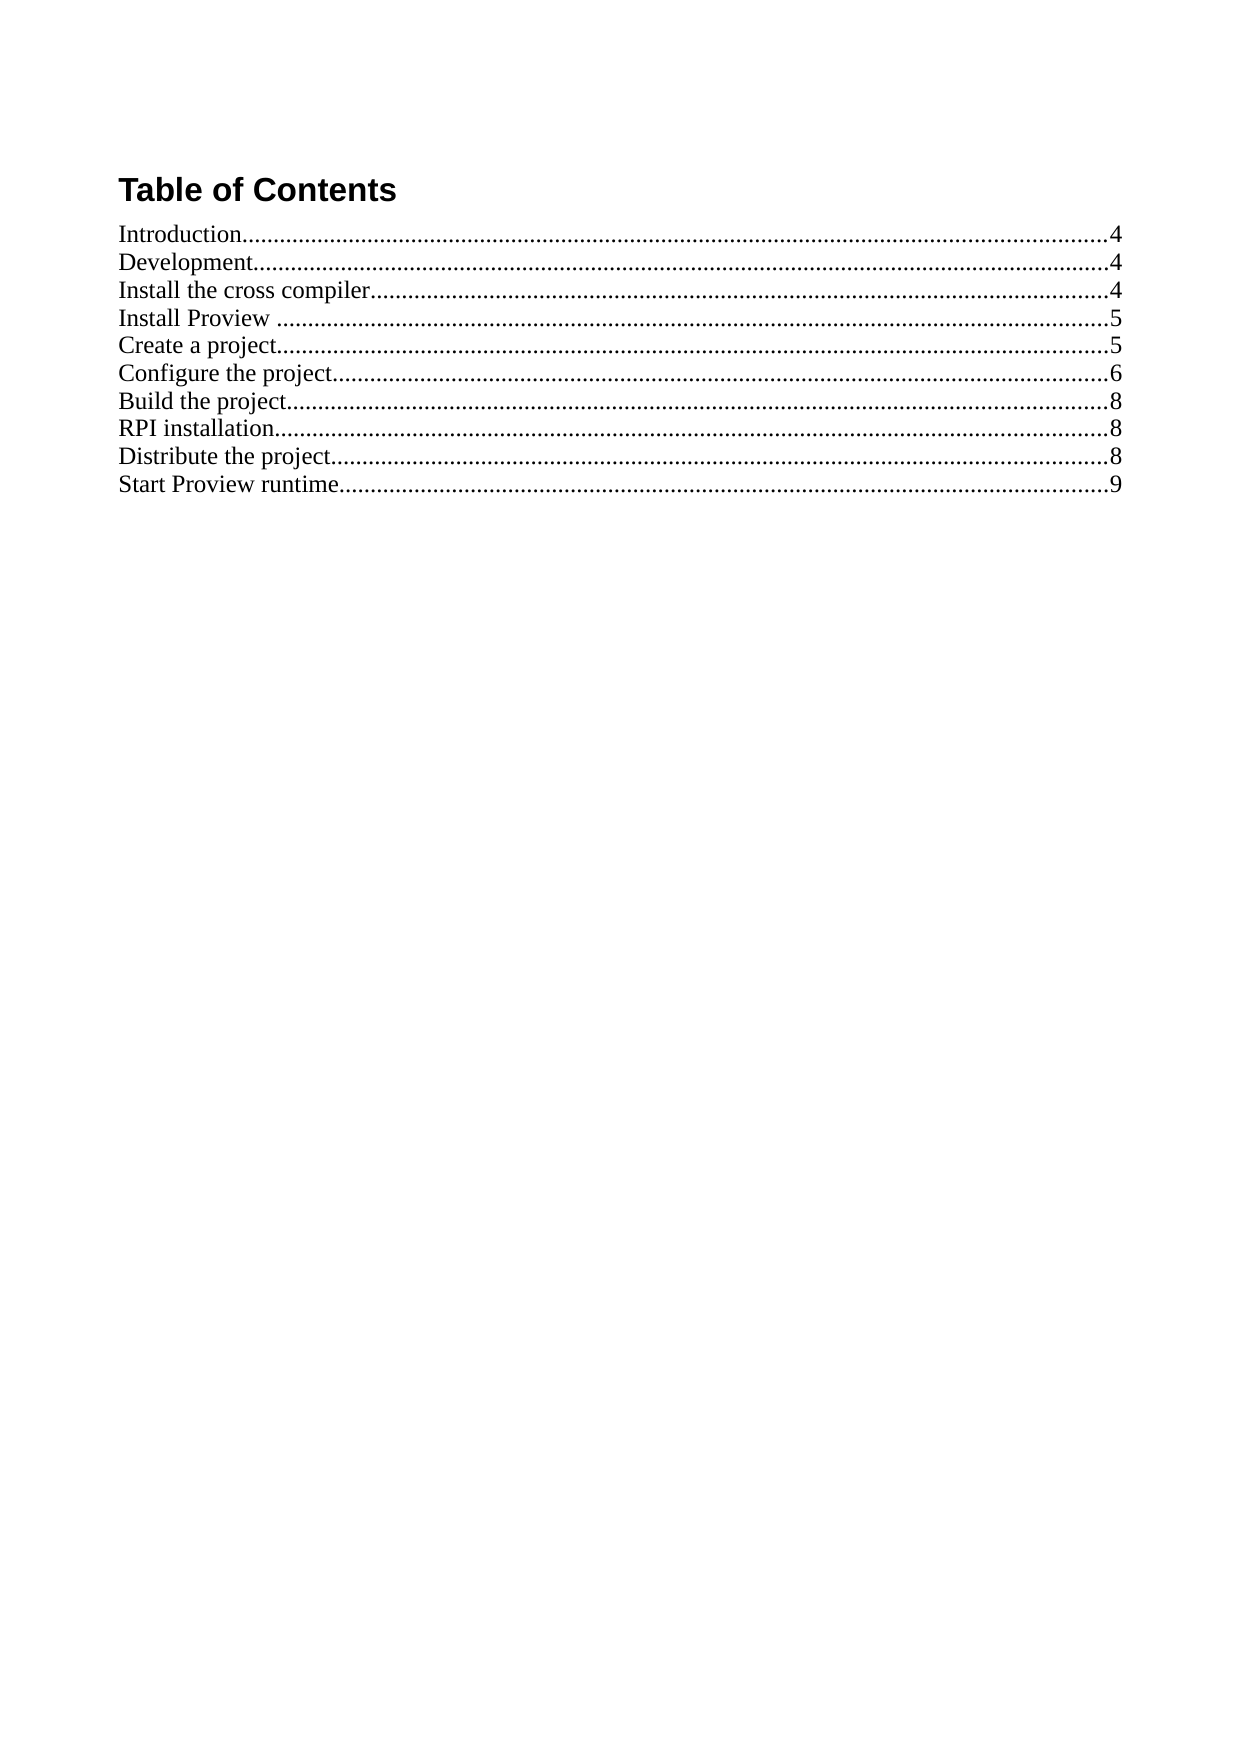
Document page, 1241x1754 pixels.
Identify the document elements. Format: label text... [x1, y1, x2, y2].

text Install the cross compiler 4 [118, 276, 1122, 304]
text Introduction 4 [118, 221, 1122, 248]
text RPI installation 8 [118, 414, 1122, 442]
subtitle Table of Contents [118, 171, 1122, 208]
text Create a project 5 [118, 331, 1122, 359]
text Configure the project 6 [118, 359, 1122, 387]
text Distribute the project 8 [118, 442, 1122, 470]
text Build the project 8 [118, 387, 1122, 414]
text Install Proview 5 [118, 304, 1122, 331]
text Start Proview runtime 9 [118, 470, 1122, 498]
text Development 4 [118, 248, 1122, 276]
